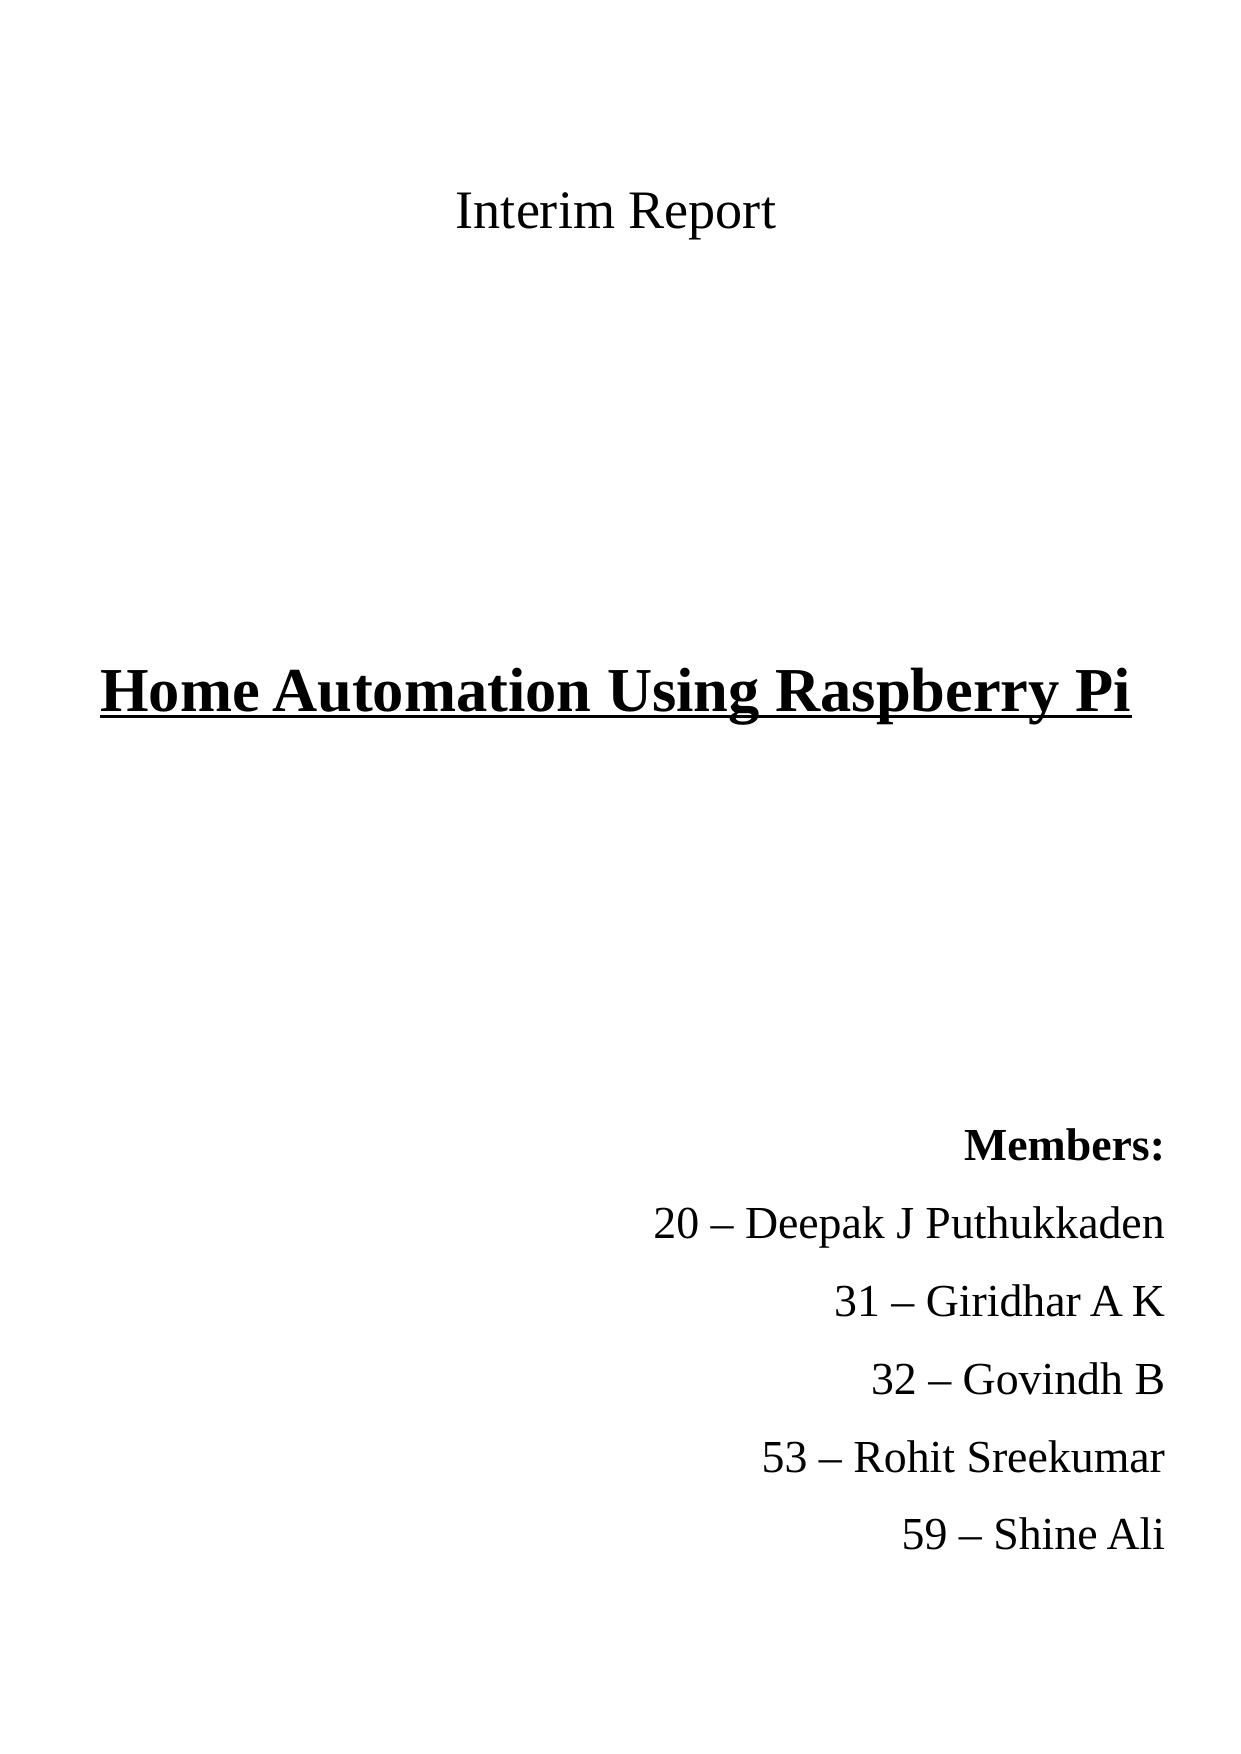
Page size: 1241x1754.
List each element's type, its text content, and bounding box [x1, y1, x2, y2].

title Home Automation Using Raspberry Pi [67, 653, 1165, 725]
title Interim Report [67, 178, 1165, 240]
text 32 – Govindh B [67, 1351, 1165, 1404]
text 20 – Deepak J Puthukkaden [67, 1196, 1165, 1248]
text 59 – Shine Ali [67, 1507, 1165, 1560]
text Members: [67, 1118, 1165, 1171]
text 31 – Giridhar A K [67, 1273, 1165, 1326]
text 53 – Rohit Sreekumar [67, 1429, 1165, 1482]
